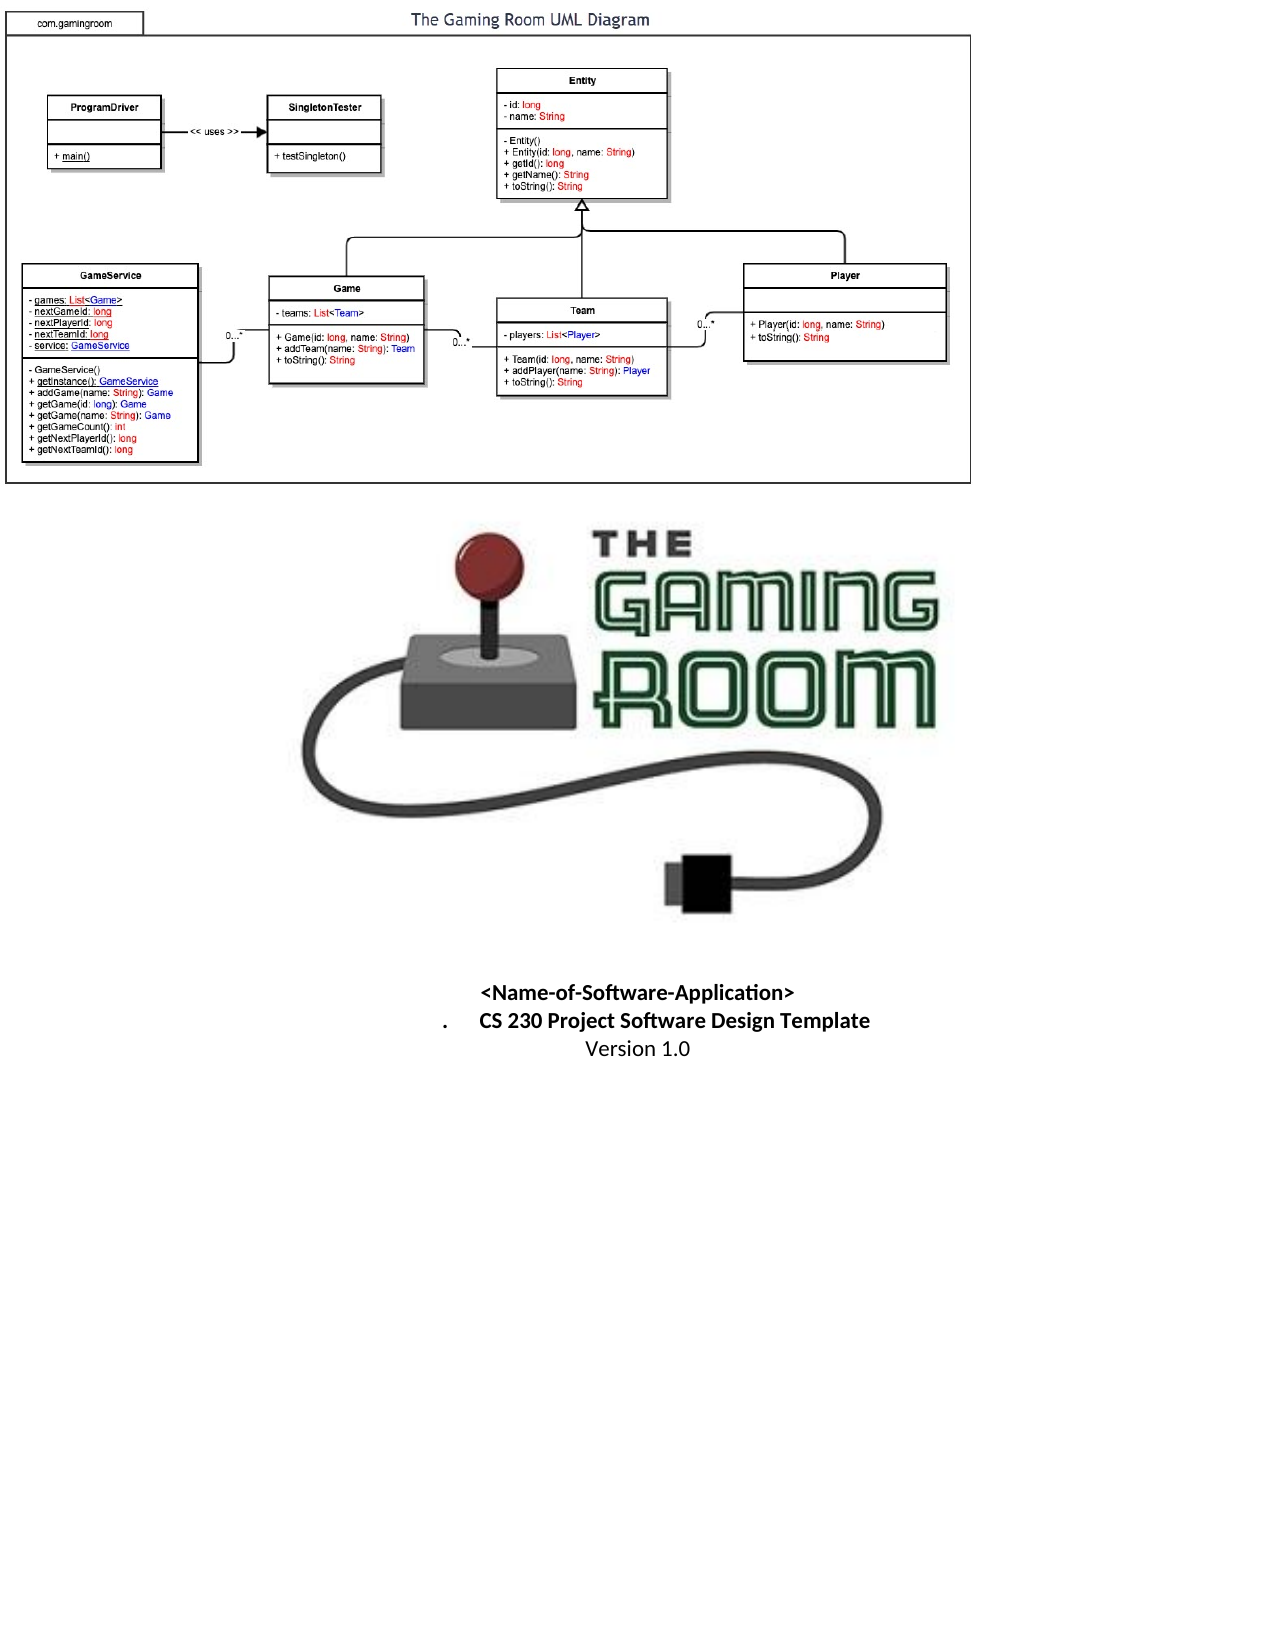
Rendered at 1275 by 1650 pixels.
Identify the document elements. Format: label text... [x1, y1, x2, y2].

subtitle CS 230 Project Software Design Template [187, 1006, 1125, 1034]
text Version 1.0 [150, 1034, 1125, 1062]
title <Name-of-Software-Application> [150, 978, 1125, 1006]
picture [0, 0, 1055, 950]
